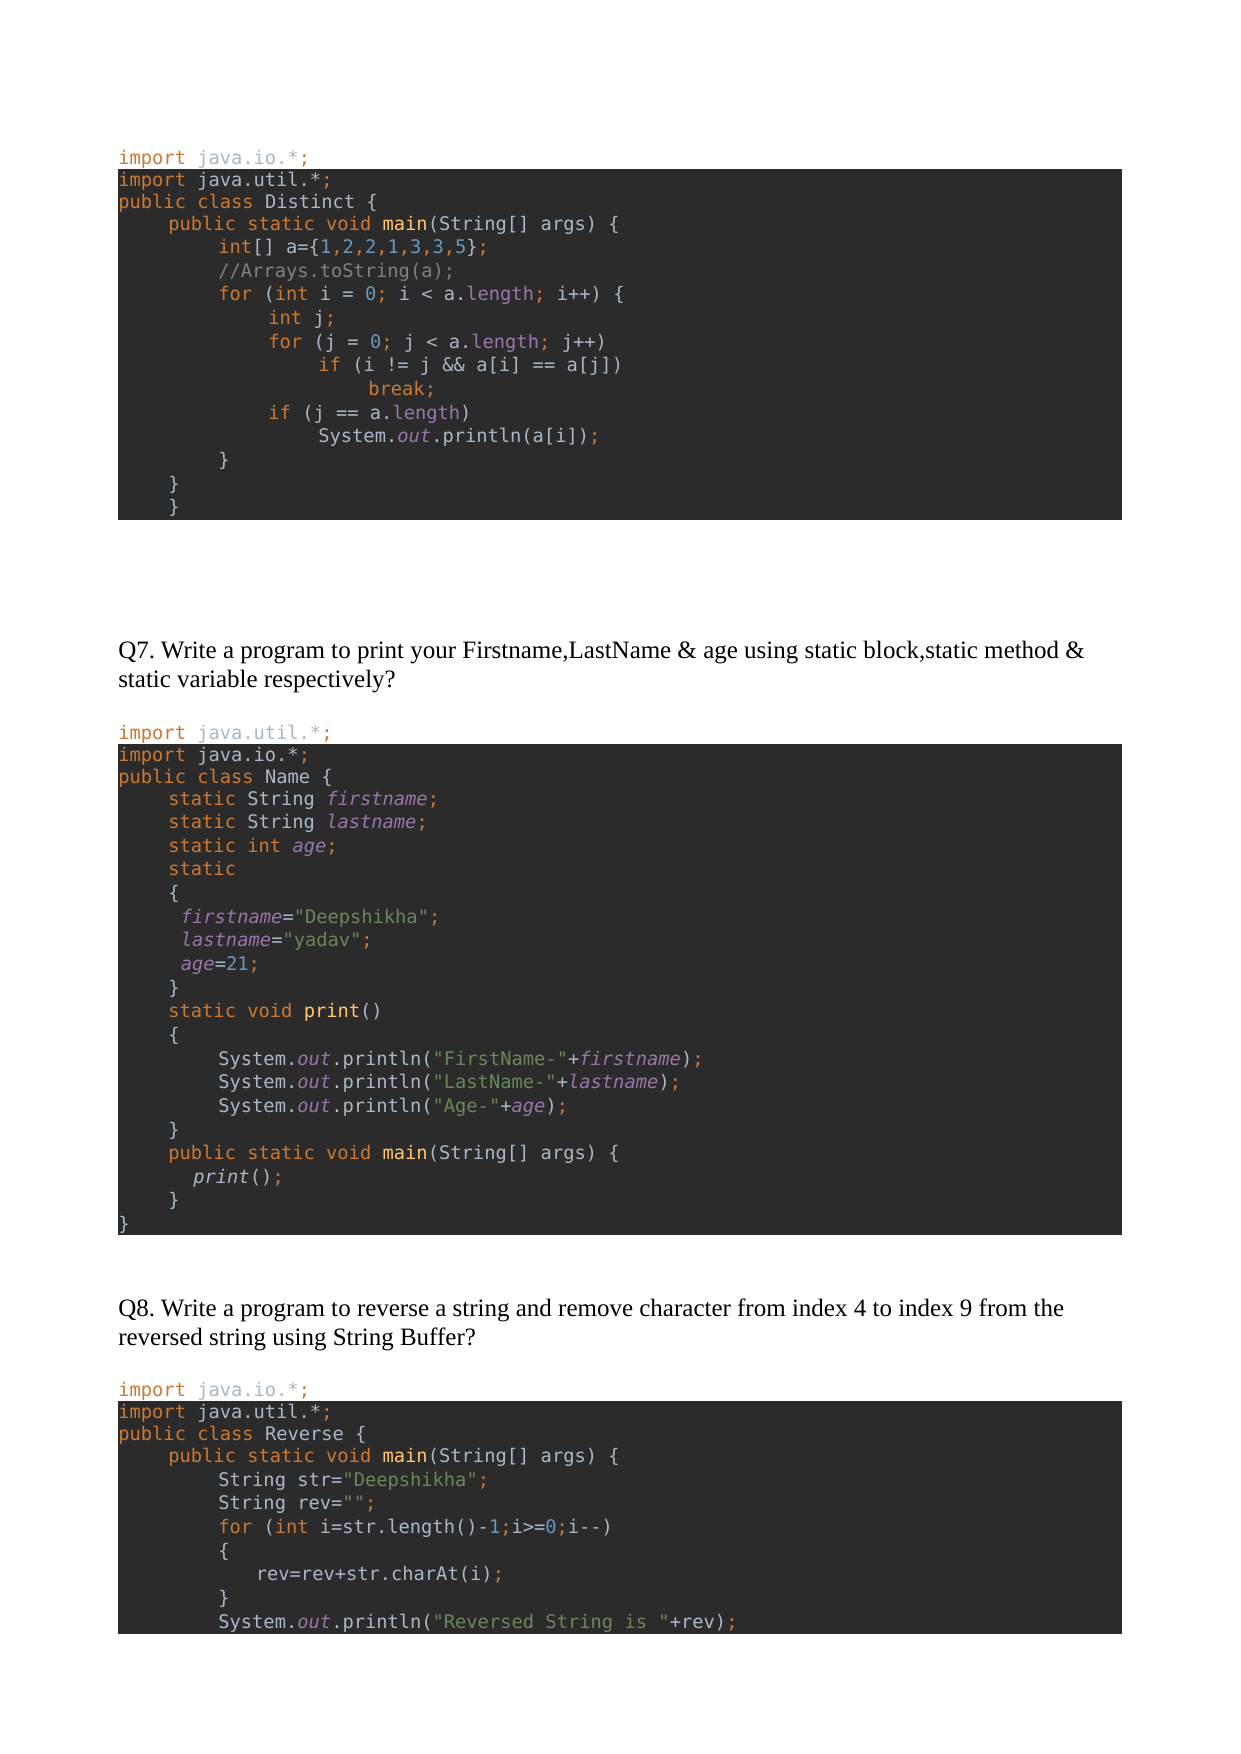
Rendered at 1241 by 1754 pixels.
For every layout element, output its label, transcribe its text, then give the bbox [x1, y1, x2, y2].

text { [118, 882, 1122, 906]
text for (j = 0; j < a.length; j++) [118, 331, 1122, 354]
text static String lastname; [118, 811, 1122, 835]
text import java.util.*; [118, 169, 1122, 191]
text int[] a={1,2,2,1,3,3,5}; [118, 236, 1122, 260]
text } [118, 1213, 1122, 1235]
text { [118, 1024, 1122, 1048]
text import java.io.*; [118, 1379, 1122, 1401]
text //Arrays.toString(a); [118, 260, 1122, 283]
text Q7. Write a program to print your Firstname,LastName & age using static block,static method & static variable respectively? [118, 607, 1122, 693]
text static [118, 858, 1122, 882]
text public static void main(String[] args) { [118, 212, 1122, 236]
text public class Name { [118, 766, 1122, 787]
text rev=rev+str.charAt(i); [118, 1563, 1122, 1587]
text if (i != j && a[i] == a[j]) [118, 354, 1122, 378]
text public static void main(String[] args) { [118, 1142, 1122, 1166]
text public static void main(String[] args) { [118, 1445, 1122, 1469]
text } [118, 449, 1122, 473]
text for (int i = 0; i < a.length; i++) { [118, 283, 1122, 307]
text } [118, 1118, 1122, 1142]
text System.out.println("FirstName-"+firstname); [118, 1048, 1122, 1071]
text static String firstname; [118, 787, 1122, 811]
text System.out.println("LastName-"+lastname); [118, 1071, 1122, 1095]
text Q8. Write a program to reverse a string and remove character from index 4 to index 9 from the reversed string using String Buffer? [118, 1264, 1122, 1351]
text int j; [118, 307, 1122, 331]
text } [118, 473, 1122, 496]
text String rev=""; [118, 1492, 1122, 1516]
text lastname="yadav"; [118, 929, 1122, 953]
text public class Distinct { [118, 191, 1122, 212]
text import java.io.*; [118, 147, 1122, 169]
text import java.util.*; [118, 722, 1122, 744]
text } [118, 1587, 1122, 1611]
text print(); [118, 1166, 1122, 1189]
text } [118, 496, 1122, 520]
text static void print() [118, 1000, 1122, 1024]
text import java.util.*; [118, 1401, 1122, 1423]
text System.out.println("Age-"+age); [118, 1095, 1122, 1118]
text age=21; [118, 953, 1122, 977]
text for (int i=str.length()-1;i>=0;i--) [118, 1516, 1122, 1540]
text System.out.println("Reversed String is "+rev); [118, 1611, 1122, 1634]
text public class Reverse { [118, 1423, 1122, 1445]
text } [118, 1189, 1122, 1213]
text { [118, 1540, 1122, 1563]
text if (j == a.length) [118, 402, 1122, 425]
text break; [118, 378, 1122, 402]
text firstname="Deepshikha"; [118, 906, 1122, 929]
text static int age; [118, 835, 1122, 858]
text } [118, 977, 1122, 1000]
text import java.io.*; [118, 744, 1122, 766]
text System.out.println(a[i]); [118, 425, 1122, 449]
text String str="Deepshikha"; [118, 1469, 1122, 1492]
